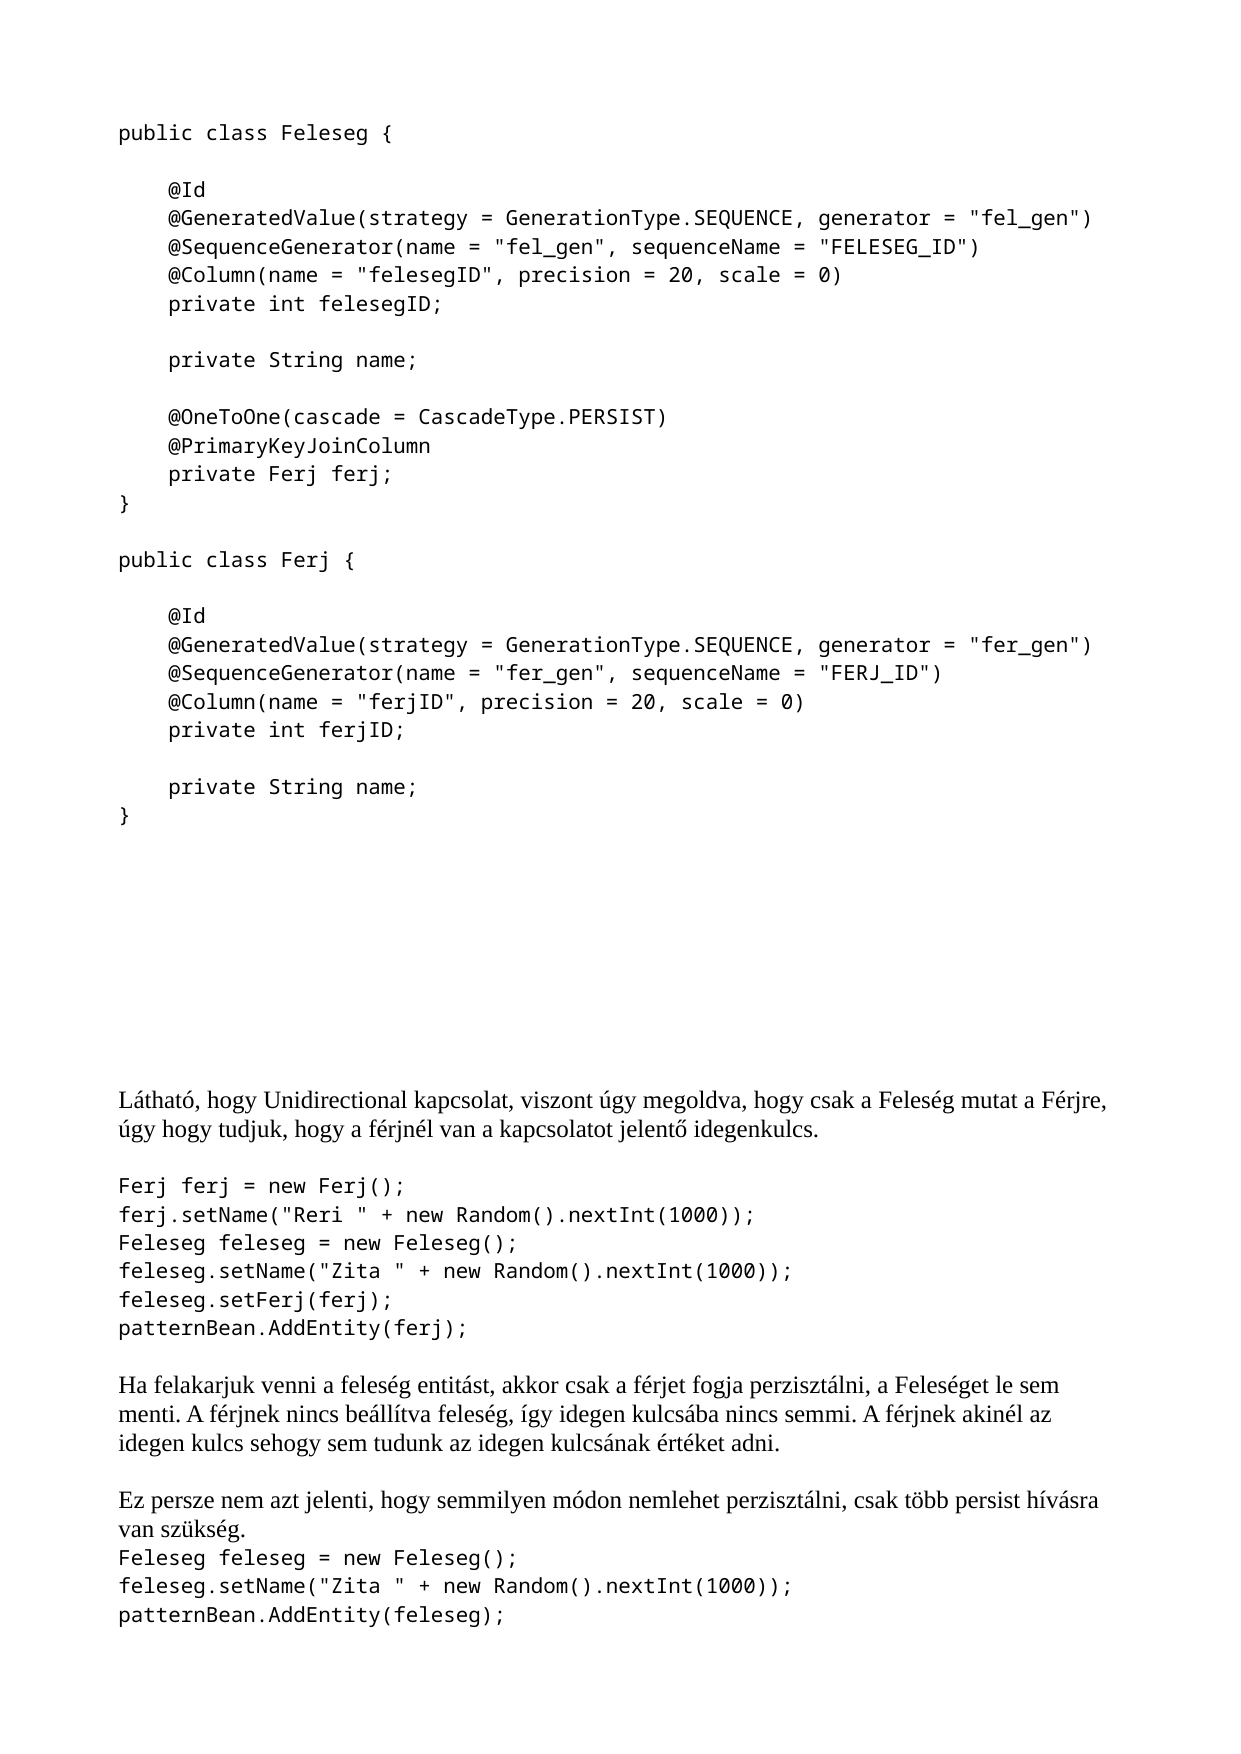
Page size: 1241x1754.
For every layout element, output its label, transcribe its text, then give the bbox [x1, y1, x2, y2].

text feleseg.setFerj(ferj); [118, 1285, 1122, 1313]
text ferj.setName("Reri " + new Random().nextInt(1000)); [118, 1200, 1122, 1228]
text private Ferj ferj; [118, 459, 1122, 488]
text Látható, hogy Unidirectional kapcsolat, viszont úgy megoldva, hogy csak a Feleség mutat a Férjre, úgy hogy tudjuk, hogy a férjnél van a kapcsolatot jelentő idegenkulcs. [118, 1085, 1122, 1142]
text Feleseg feleseg = new Feleseg(); [118, 1228, 1122, 1257]
text @GeneratedValue(strategy = GenerationType.SEQUENCE, generator = "fer_gen") [118, 630, 1122, 658]
text patternBean.AddEntity(ferj); [118, 1313, 1122, 1342]
text Ferj ferj = new Ferj(); [118, 1171, 1122, 1200]
text @SequenceGenerator(name = "fer_gen", sequenceName = "FERJ_ID") [118, 658, 1122, 687]
text private String name; [118, 346, 1122, 374]
text public class Feleseg { [118, 118, 1122, 147]
text feleseg.setName("Zita " + new Random().nextInt(1000)); [118, 1571, 1122, 1600]
text Feleseg feleseg = new Feleseg(); [118, 1543, 1122, 1571]
text @Id [118, 602, 1122, 630]
text @Column(name = "ferjID", precision = 20, scale = 0) [118, 687, 1122, 715]
text Ha felakarjuk venni a feleség entitást, akkor csak a férjet fogja perzisztálni, a Feleséget le sem menti. A férjnek nincs beállítva feleség, így idegen kulcsába nincs semmi. A férjnek akinél az idegen kulcs sehogy sem tudunk az idegen kulcsának értéket adni. [118, 1370, 1122, 1457]
text Ez persze nem azt jelenti, hogy semmilyen módon nemlehet perzisztálni, csak több persist hívásra van szükség. [118, 1485, 1122, 1543]
text private String name; [118, 772, 1122, 801]
text @GeneratedValue(strategy = GenerationType.SEQUENCE, generator = "fel_gen") [118, 203, 1122, 232]
text } [118, 488, 1122, 516]
text @PrimaryKeyJoinColumn [118, 431, 1122, 459]
text @SequenceGenerator(name = "fel_gen", sequenceName = "FELESEG_ID") [118, 232, 1122, 260]
text public class Ferj { [118, 545, 1122, 573]
text @Column(name = "felesegID", precision = 20, scale = 0) [118, 260, 1122, 289]
text feleseg.setName("Zita " + new Random().nextInt(1000)); [118, 1257, 1122, 1285]
text patternBean.AddEntity(feleseg); [118, 1600, 1122, 1628]
text @OneToOne(cascade = CascadeType.PERSIST) [118, 402, 1122, 431]
text @Id [118, 175, 1122, 203]
text } [118, 801, 1122, 829]
text private int ferjID; [118, 715, 1122, 744]
text private int felesegID; [118, 289, 1122, 317]
